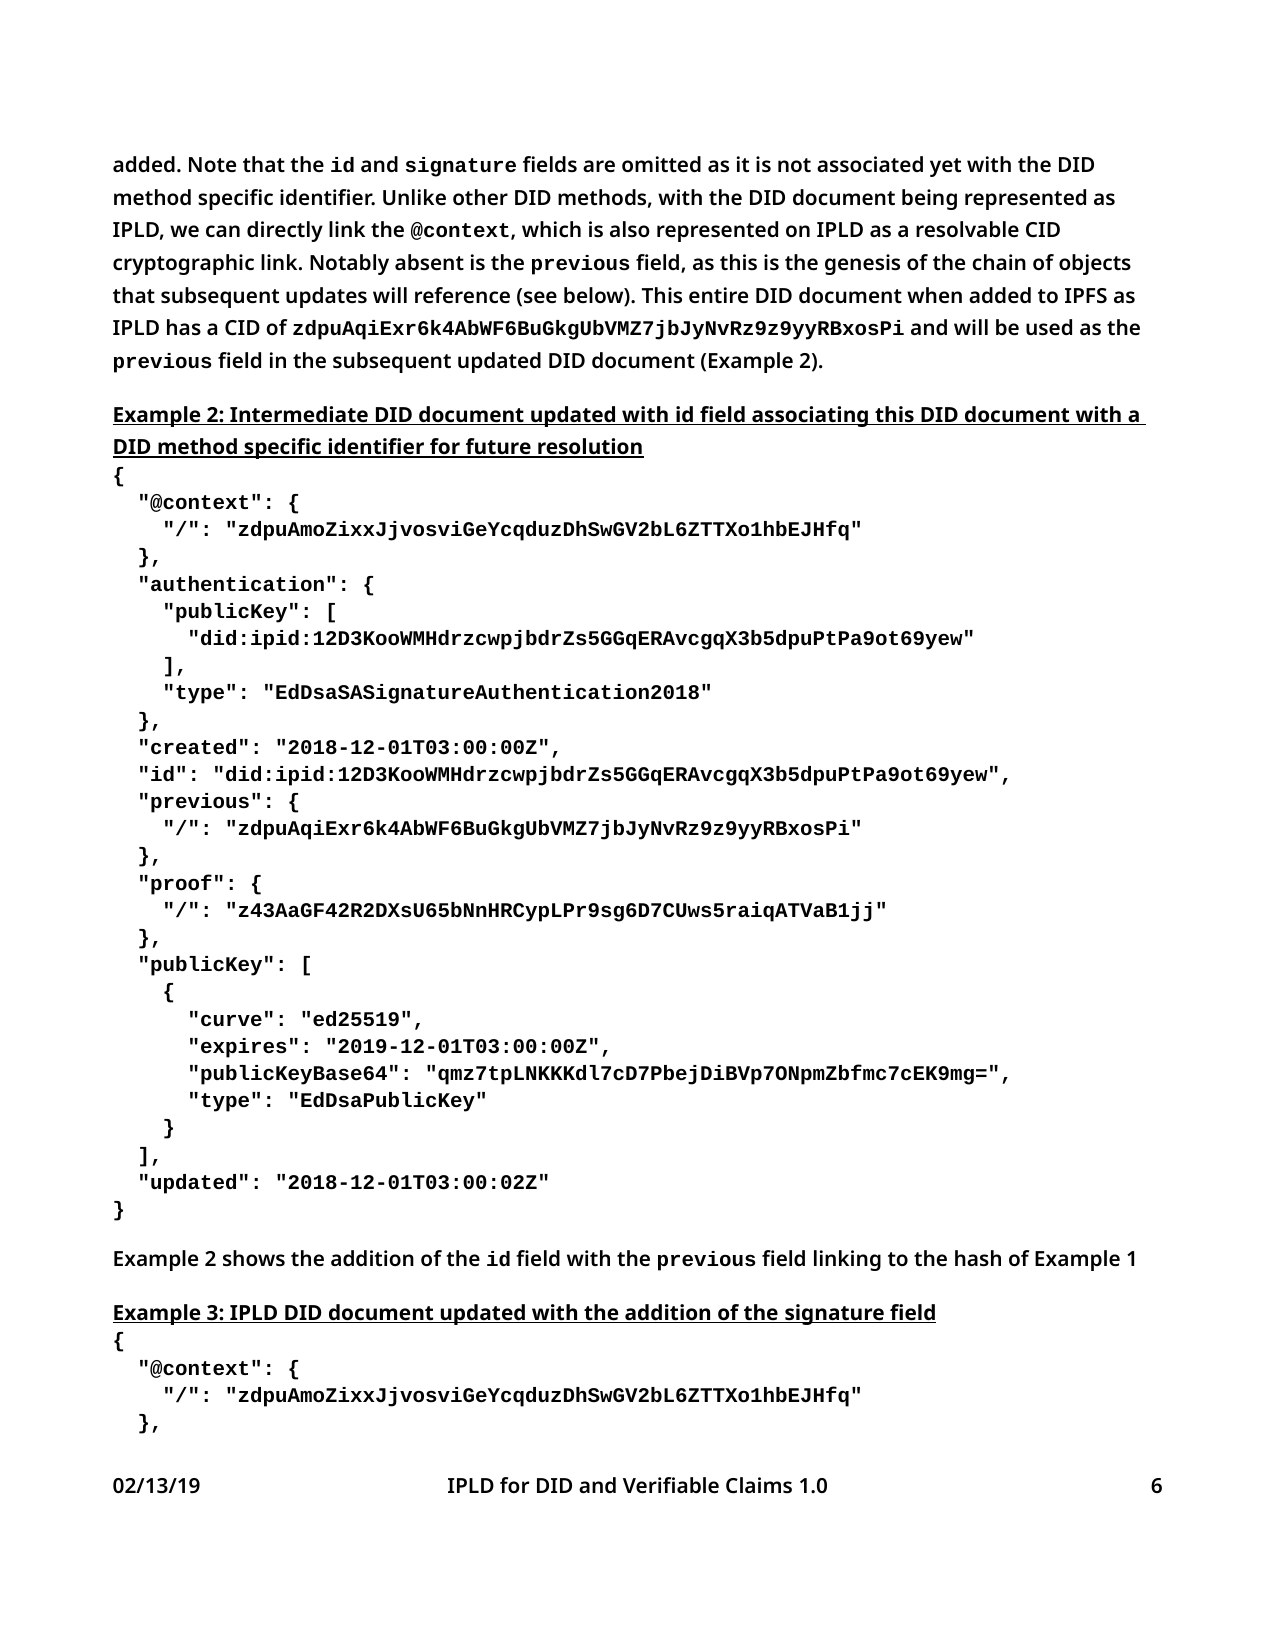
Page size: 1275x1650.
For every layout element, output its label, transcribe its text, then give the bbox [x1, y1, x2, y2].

text { [112, 465, 1162, 488]
text }, [112, 1412, 1162, 1436]
text ], [112, 655, 1162, 679]
text Example 2: Intermediate DID document updated with id field associating this DID document with a DID method specific identifier for future resolution [112, 400, 1162, 461]
text added. Note that the id and signature fields are omitted as it is not associated yet with the DID method specific identifier. Unlike other DID methods, with the DID document being represented as IPLD, we can directly link the @context, which is also represented on IPLD as a resolvable CID cryptographic link. Notably absent is the previous field, as this is the genesis of the chain of objects that subsequent updates will reference (see below). This entire DID document when added to IPFS as IPLD has a CID of zdpuAqiExr6k4AbWF6BuGkgUbVMZ7jbJyNvRz9z9yyRBxosPi and will be used as the previous field in the subsequent updated DID document (Example 2). [112, 150, 1162, 374]
text }, [112, 927, 1162, 951]
text "authentication": { [112, 574, 1162, 597]
text "proof": { [112, 873, 1162, 896]
text ], [112, 1144, 1162, 1168]
text "created": "2018-12-01T03:00:00Z", [112, 737, 1162, 760]
text "previous": { [112, 791, 1162, 815]
text "publicKey": [ [112, 954, 1162, 978]
text Example 2 shows the addition of the id field with the previous field linking to the hash of Example 1 [112, 1244, 1162, 1273]
text "type": "EdDsaSASignatureAuthentication2018" [112, 682, 1162, 706]
text "publicKeyBase64": "qmz7tpLNKKKdl7cD7PbejDiBVp7ONpmZbfmc7cEK9mg=", [112, 1063, 1162, 1087]
text "/": "zdpuAmoZixxJjvosviGeYcqduzDhSwGV2bL6ZTTXo1hbEJHfq" [112, 1385, 1162, 1408]
text "@context": { [112, 1358, 1162, 1381]
text "did:ipid:12D3KooWMHdrzcwpjbdrZs5GGqERAvcgqX3b5dpuPtPa9ot69yew" [112, 628, 1162, 652]
text { [112, 1330, 1162, 1354]
text "publicKey": [ [112, 601, 1162, 624]
text "expires": "2019-12-01T03:00:00Z", [112, 1036, 1162, 1059]
text "/": "zdpuAqiExr6k4AbWF6BuGkgUbVMZ7jbJyNvRz9z9yyRBxosPi" [112, 818, 1162, 842]
text }, [112, 709, 1162, 733]
text } [112, 1117, 1162, 1141]
text }, [112, 546, 1162, 570]
text }, [112, 846, 1162, 869]
text "id": "did:ipid:12D3KooWMHdrzcwpjbdrZs5GGqERAvcgqX3b5dpuPtPa9ot69yew", [112, 764, 1162, 788]
text "@context": { [112, 492, 1162, 516]
text "curve": "ed25519", [112, 1009, 1162, 1032]
text "updated": "2018-12-01T03:00:02Z" [112, 1172, 1162, 1195]
text "type": "EdDsaPublicKey" [112, 1090, 1162, 1114]
text "/": "zdpuAmoZixxJjvosviGeYcqduzDhSwGV2bL6ZTTXo1hbEJHfq" [112, 519, 1162, 543]
text "/": "z43AaGF42R2DXsU65bNnHRCypLPr9sg6D7CUws5raiqATVaB1jj" [112, 900, 1162, 923]
text } [112, 1199, 1162, 1223]
text { [112, 981, 1162, 1005]
text Example 3: IPLD DID document updated with the addition of the signature field [112, 1298, 1162, 1326]
